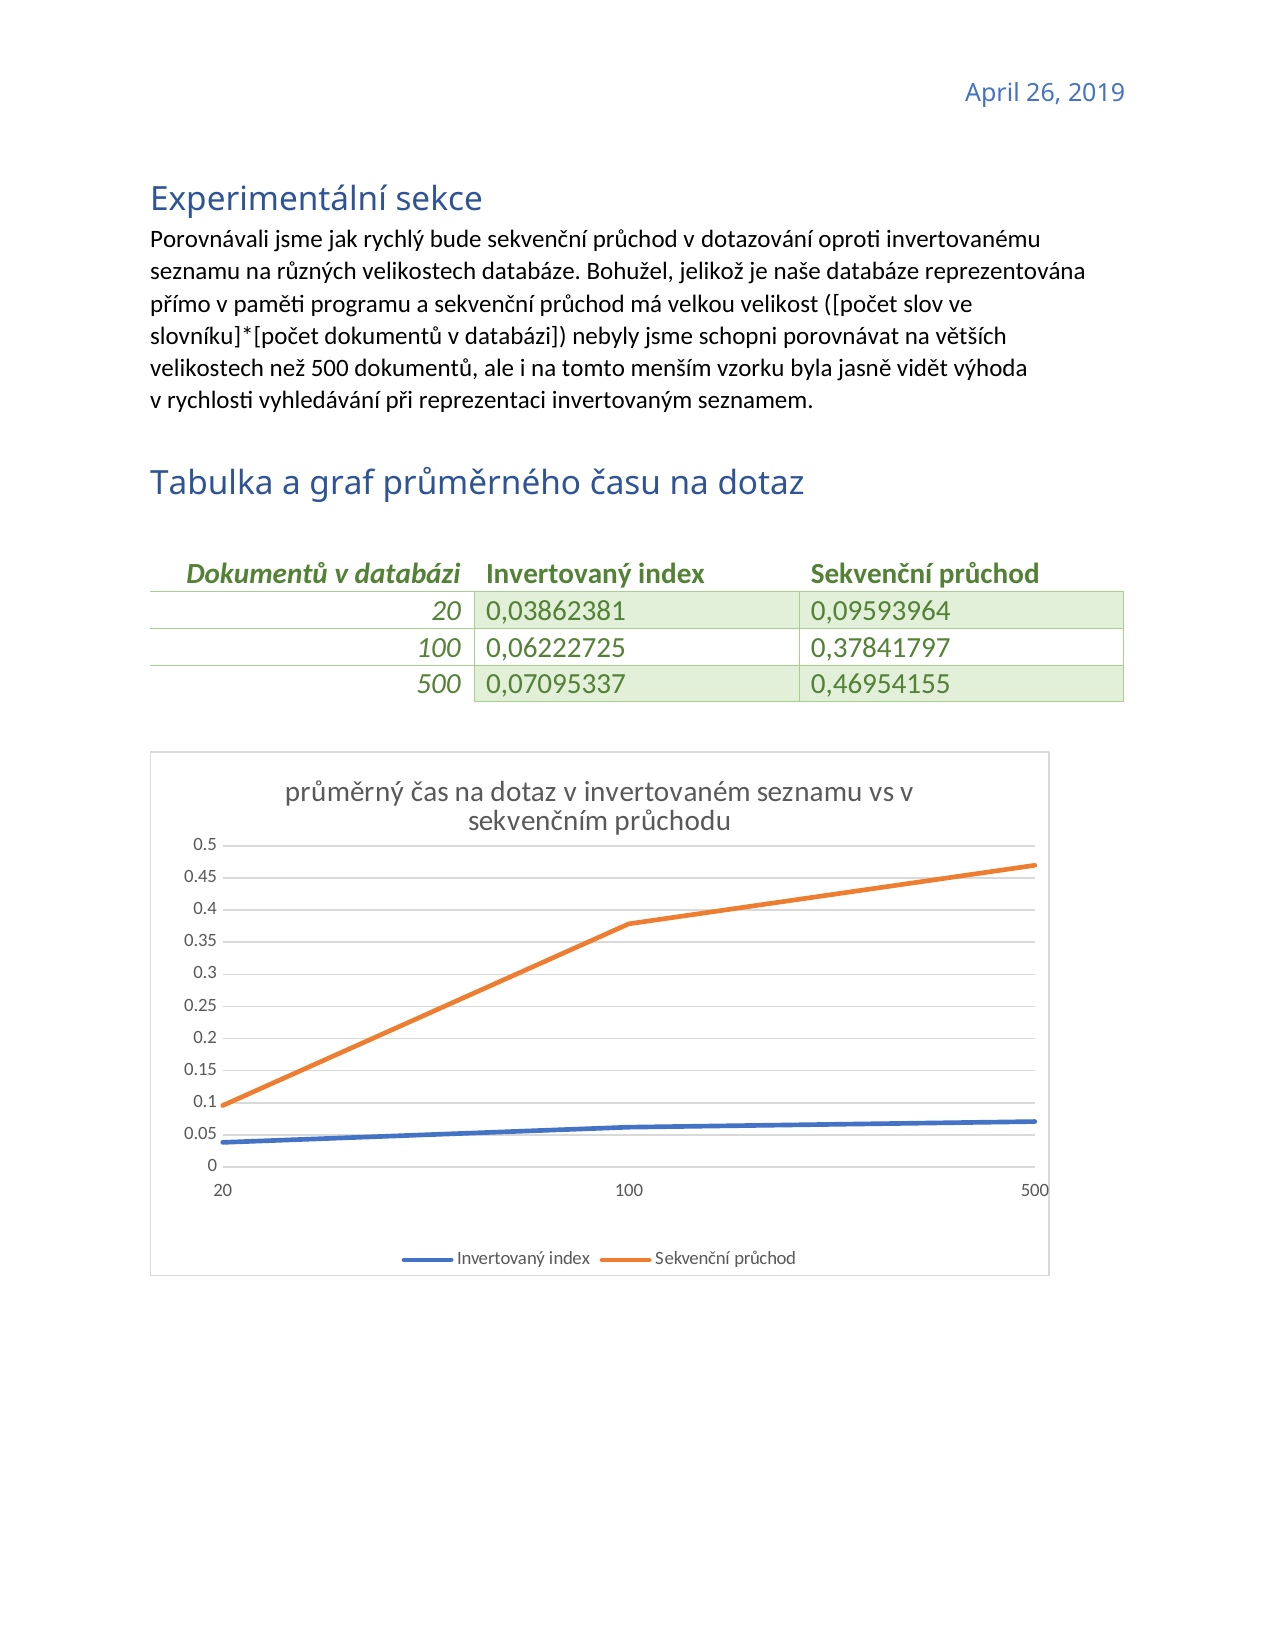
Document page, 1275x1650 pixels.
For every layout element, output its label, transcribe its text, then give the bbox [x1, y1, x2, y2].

subtitle Experimentální sekce [150, 175, 1125, 220]
table_cell 500 [150, 666, 474, 701]
text Porovnávali jsme jak rychlý bude sekvenční průchod v dotazování oproti invertovanému seznamu na různých velikostech databáze. Bohužel, jelikož je naše databáze reprezentována přímo v paměti programu a sekvenční průchod má velkou velikost ([počet slov ve slovníku]*[počet dokumentů v databázi]) nebyly jsme schopni porovnávat na větších velikostech než 500 dokumentů, ale i na tomto menším vzorku byla jasně vidět výhoda v rychlosti vyhledávání při reprezentaci invertovaným seznamem. [150, 223, 1125, 415]
table_header Dokumentů v databázi [150, 556, 474, 591]
table_header Sekvenční průchod [799, 556, 1124, 591]
table_cell 0,37841797 [800, 629, 1123, 664]
table_cell 100 [150, 629, 474, 664]
table_cell 0,06222725 [475, 629, 799, 664]
table_header Invertovaný index [475, 556, 799, 591]
subtitle Tabulka a graf průměrného času na dotaz [150, 458, 1125, 504]
table_cell 0,09593964 [800, 592, 1123, 628]
table_cell 0,03862381 [475, 592, 799, 628]
table_cell 20 [150, 592, 474, 628]
table_cell 0,07095337 [475, 666, 799, 701]
table_cell 0,46954155 [800, 666, 1123, 701]
